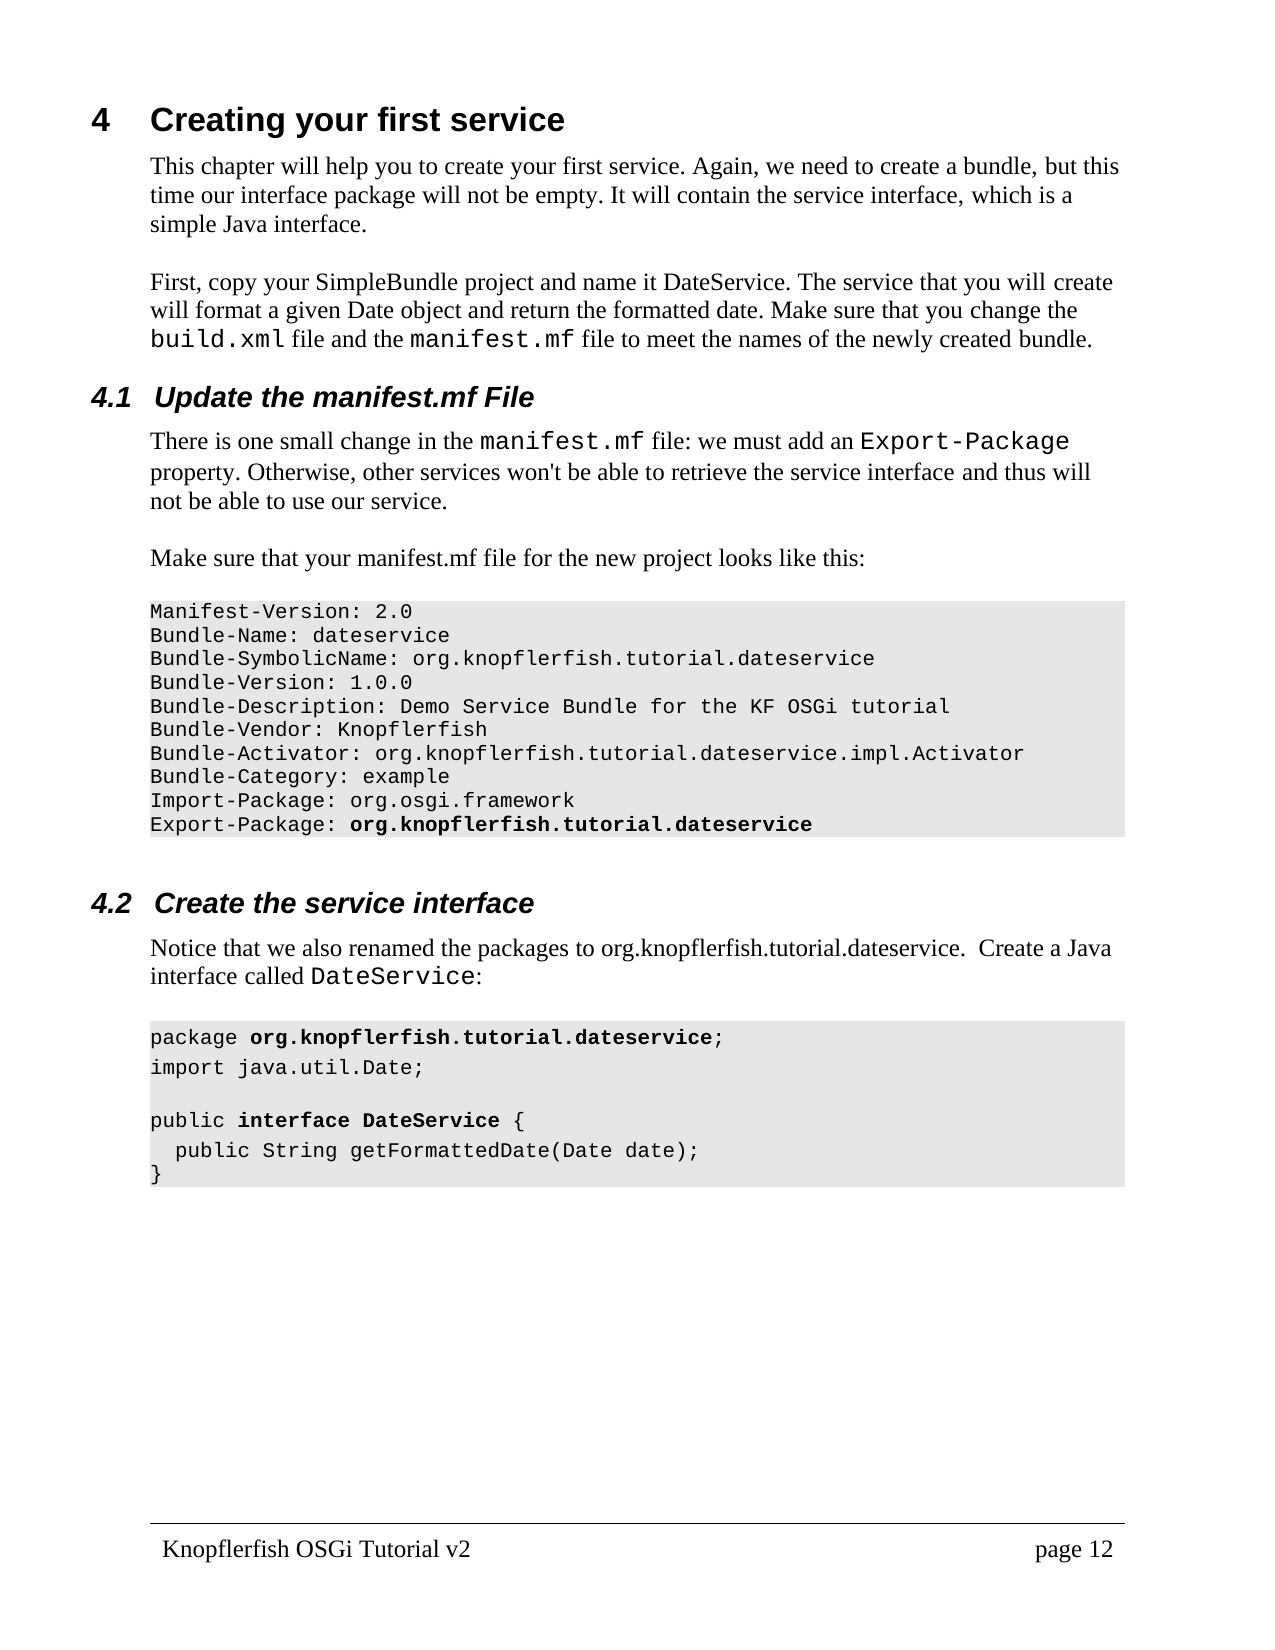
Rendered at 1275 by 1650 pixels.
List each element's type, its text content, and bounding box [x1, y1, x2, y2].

text First, copy your SimpleBundle project and name it DateService. The service that you will create will format a given Date object and return the formatted date. Make sure that you change the build.xml file and the manifest.mf file to meet the names of the newly created bundle. [150, 266, 1125, 355]
text Bundle-Description: Demo Service Bundle for the KF OSGi tutorial [150, 696, 1125, 719]
text package org.knopflerfish.tutorial.dateservice; [150, 1021, 1125, 1051]
text This chapter will help you to create your first service. Again, we need to create a bundle, but this time our interface package will not be empty. It will contain the service interface, which is a simple Java interface. [150, 151, 1125, 238]
text public String getFormattedDate(Date date); [150, 1134, 1125, 1163]
text Bundle-Vendor: Knopflerfish [150, 719, 1125, 743]
text Make sure that your manifest.mf file for the new project looks like this: [150, 543, 1125, 572]
text There is one small change in the manifest.mf file: we must add an Export-Package property. Otherwise, other services won't be able to retrieve the service interface and thus will not be able to use our service. [150, 426, 1125, 515]
text Notice that we also renamed the packages to org.knopflerfish.tutorial.dateservice. Create a Java interface called DateService: [150, 933, 1125, 992]
text Bundle-SymbolicName: org.knopflerfish.tutorial.dateservice [150, 648, 1125, 672]
text } [150, 1163, 1125, 1187]
text Bundle-Activator: org.knopflerfish.tutorial.dateservice.impl.Activator [150, 743, 1125, 767]
text Bundle-Version: 1.0.0 [150, 672, 1125, 696]
subtitle Create the service interface [91, 887, 1125, 920]
subtitle Update the manifest.mf File [91, 380, 1125, 414]
text Bundle-Name: dateservice [150, 625, 1125, 648]
subtitle Creating your first service [91, 100, 1125, 139]
text Import-Package: org.osgi.framework [150, 790, 1125, 814]
text Manifest-Version: 2.0 [150, 601, 1125, 625]
text Bundle-Category: example [150, 767, 1125, 790]
text public interface DateService { [150, 1104, 1125, 1134]
text import java.util.Date; [150, 1051, 1125, 1080]
text Export-Package: org.knopflerfish.tutorial.dateservice [150, 814, 1125, 837]
